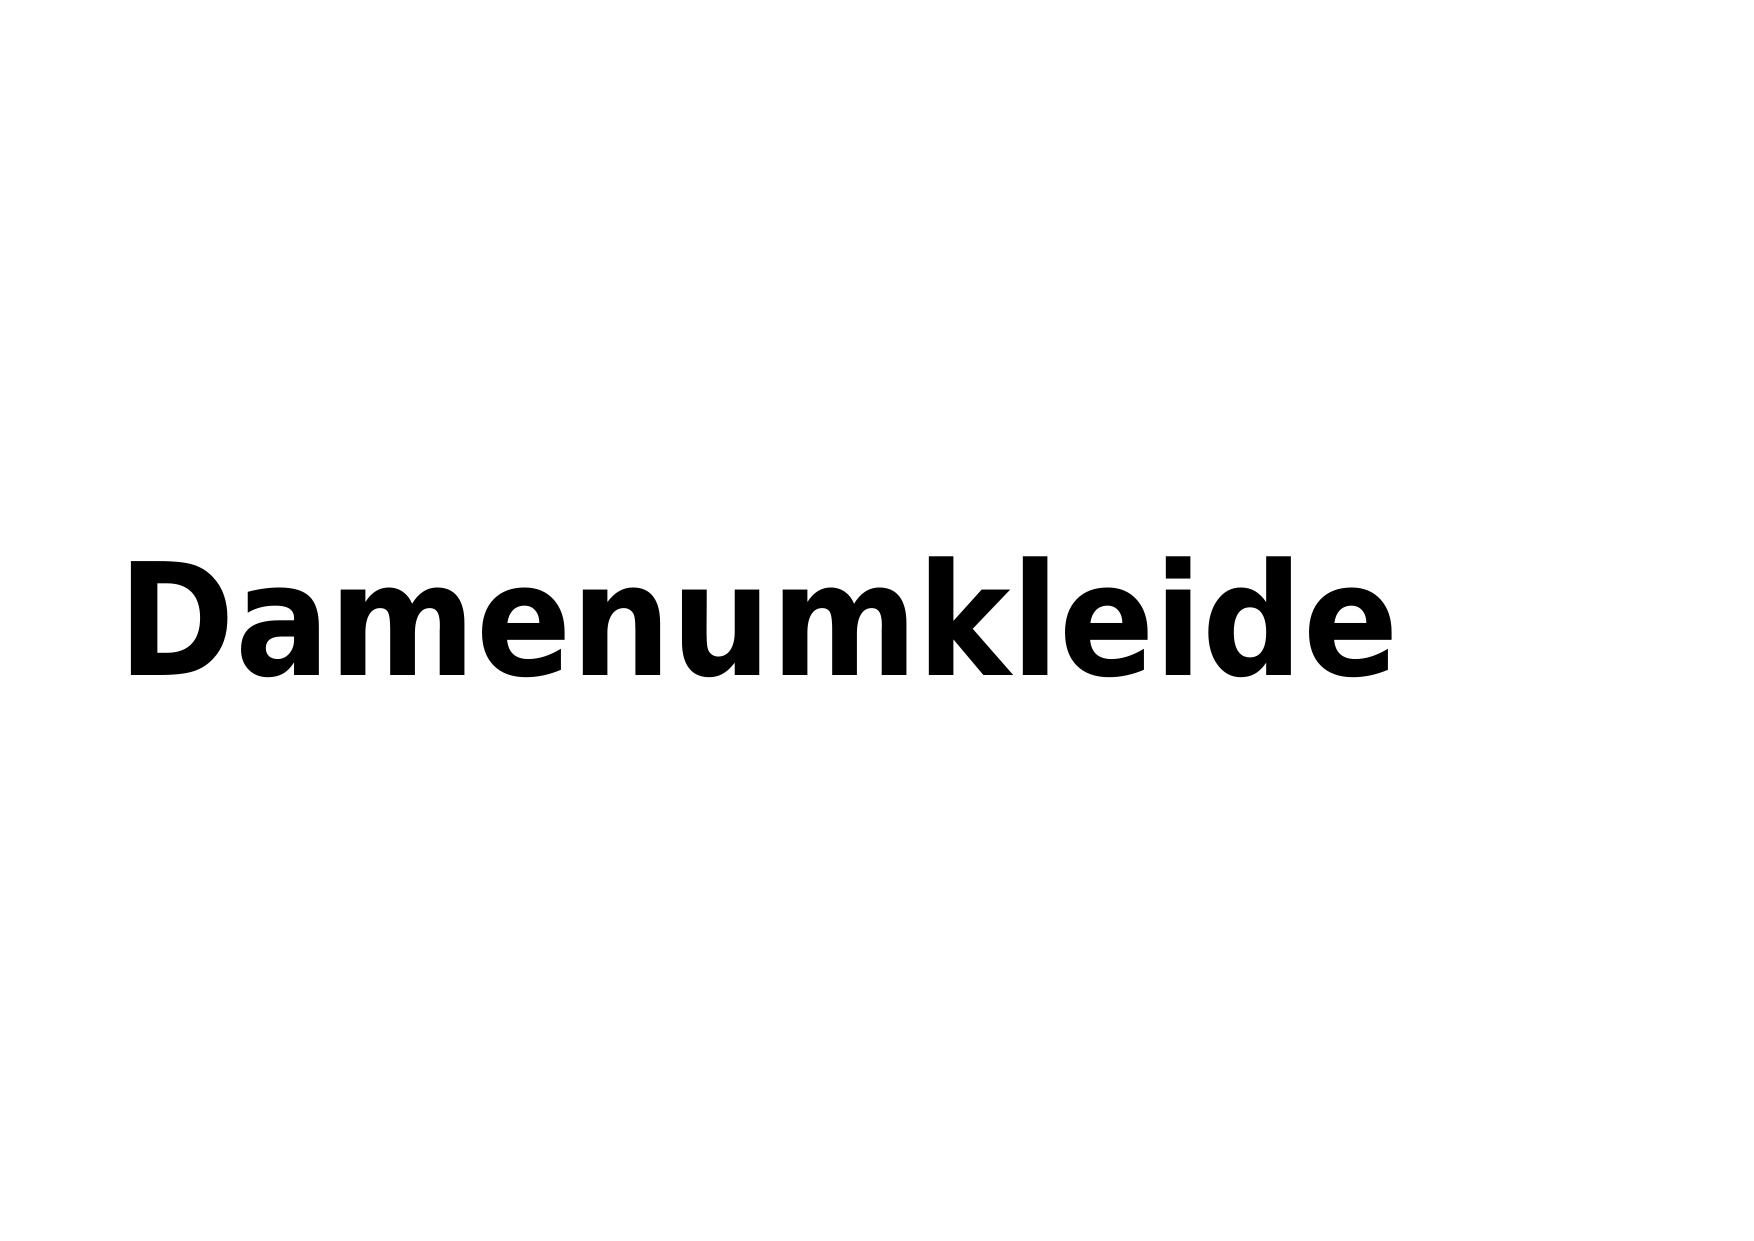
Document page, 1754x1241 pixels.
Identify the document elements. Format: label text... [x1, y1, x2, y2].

text Damenumkleide [118, 118, 1636, 712]
